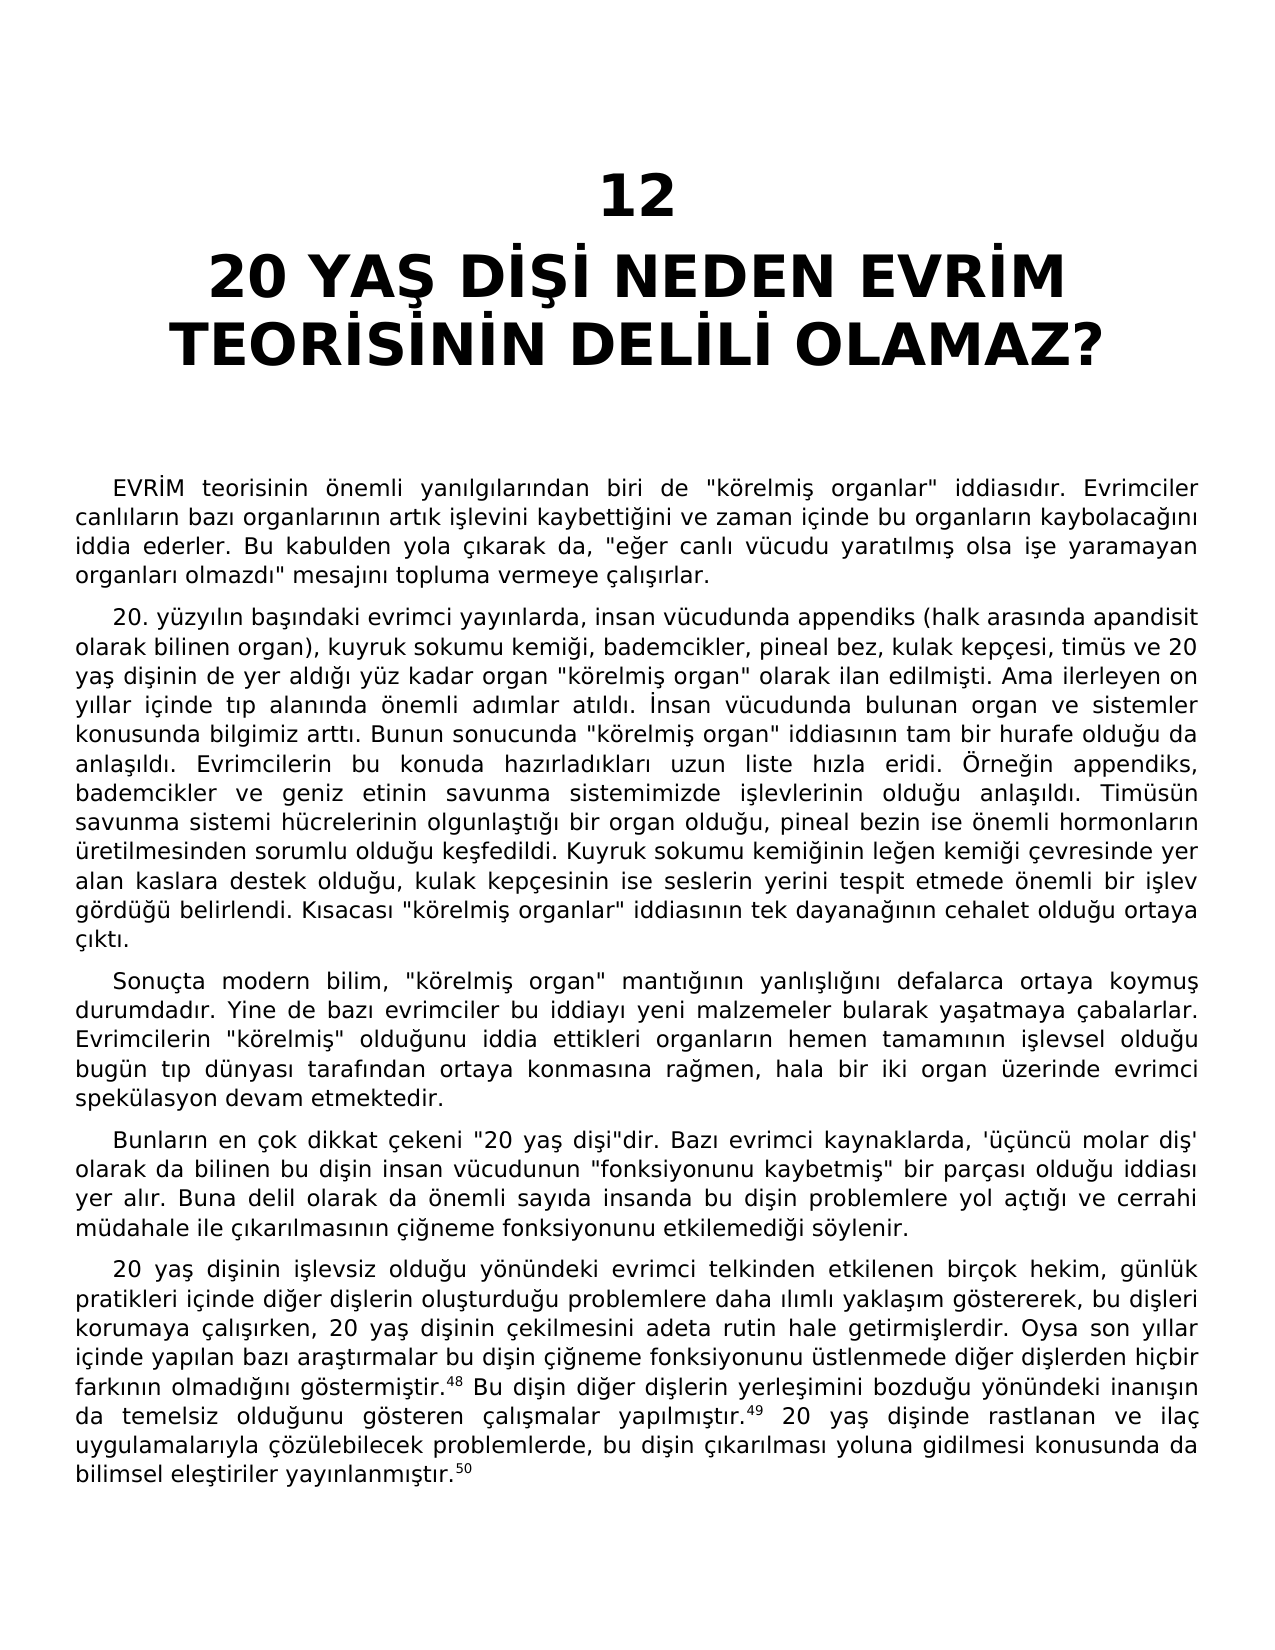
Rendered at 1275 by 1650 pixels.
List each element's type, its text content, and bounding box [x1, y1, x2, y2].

subtitle 12 [75, 162, 1200, 230]
text 20. yüzyılın başındaki evrimci yayınlarda, insan vücudunda appendiks (halk arasında apandisit olarak bilinen organ), kuyruk sokumu kemiği, bademcikler, pineal bez, kulak kepçesi, timüs ve 20 yaş dişinin de yer aldığı yüz kadar organ "körelmiş organ" olarak ilan edilmişti. Ama ilerleyen on yıllar içinde tıp alanında önemli adımlar atıldı. İnsan vücudunda bulunan organ ve sistemler konusunda bilgimiz arttı. Bunun sonucunda "körelmiş organ" iddiasının tam bir hurafe olduğu da anlaşıldı. Evrimcilerin bu konuda hazırladıkları uzun liste hızla eridi. Örneğin appendiks, bademcikler ve geniz etinin savunma sistemimizde işlevlerinin olduğu anlaşıldı. Timüsün savunma sistemi hücrelerinin olgunlaştığı bir organ olduğu, pineal bezin ise önemli hormonların üretilmesinden sorumlu olduğu keşfedildi. Kuyruk sokumu kemiğinin leğen kemiği çevresinde yer alan kaslara destek olduğu, kulak kepçesinin ise seslerin yerini tespit etmede önemli bir işlev gördüğü belirlendi. Kısacası "körelmiş organlar" iddiasının tek dayanağının cehalet olduğu ortaya çıktı. [75, 604, 1200, 953]
text Sonuçta modern bilim, "körelmiş organ" mantığının yanlışlığını defalarca ortaya koymuş durumdadır. Yine de bazı evrimciler bu iddiayı yeni malzemeler bularak yaşatmaya çabalarlar. Evrimcilerin "körelmiş" olduğunu iddia ettikleri organların hemen tamamının işlevsel olduğu bugün tıp dünyası tarafından ortaya konmasına rağmen, hala bir iki organ üzerinde evrimci spekülasyon devam etmektedir. [75, 968, 1200, 1112]
text EVRİM teorisinin önemli yanılgılarından biri de "körelmiş organlar" iddiasıdır. Evrimciler canlıların bazı organlarının artık işlevini kaybettiğini ve zaman içinde bu organların kaybolacağını iddia ederler. Bu kabulden yola çıkarak da, "eğer canlı vücudu yaratılmış olsa işe yaramayan organları olmazdı" mesajını topluma vermeye çalışırlar. [75, 475, 1200, 589]
text 20 yaş dişinin işlevsiz olduğu yönündeki evrimci telkinden etkilenen birçok hekim, günlük pratikleri içinde diğer dişlerin oluşturduğu problemlere daha ılımlı yaklaşım göstererek, bu dişleri korumaya çalışırken, 20 yaş dişinin çekilmesini adeta rutin hale getirmişlerdir. Oysa son yıllar içinde yapılan bazı araştırmalar bu dişin çiğneme fonksiyonunu üstlenmede diğer dişlerden hiçbir farkının olmadığını göstermiştir.48 Bu dişin diğer dişlerin yerleşimini bozduğu yönündeki inanışın da temelsiz olduğunu gösteren çalışmalar yapılmıştır.49 20 yaş dişinde rastlanan ve ilaç uygulamalarıyla çözülebilecek problemlerde, bu dişin çıkarılması yoluna gidilmesi konusunda da bilimsel eleştiriler yayınlanmıştır.50 [75, 1257, 1200, 1488]
subtitle 20 YAŞ DİŞİ NEDEN EVRİM TEORİSİNİN DELİLİ OLAMAZ? [75, 243, 1200, 379]
text Bunların en çok dikkat çekeni "20 yaş dişi"dir. Bazı evrimci kaynaklarda, 'üçüncü molar diş' olarak da bilinen bu dişin insan vücudunun "fonksiyonunu kaybetmiş" bir parçası olduğu iddiası yer alır. Buna delil olarak da önemli sayıda insanda bu dişin problemlere yol açtığı ve cerrahi müdahale ile çıkarılmasının çiğneme fonksiyonunu etkilemediği söylenir. [75, 1127, 1200, 1241]
